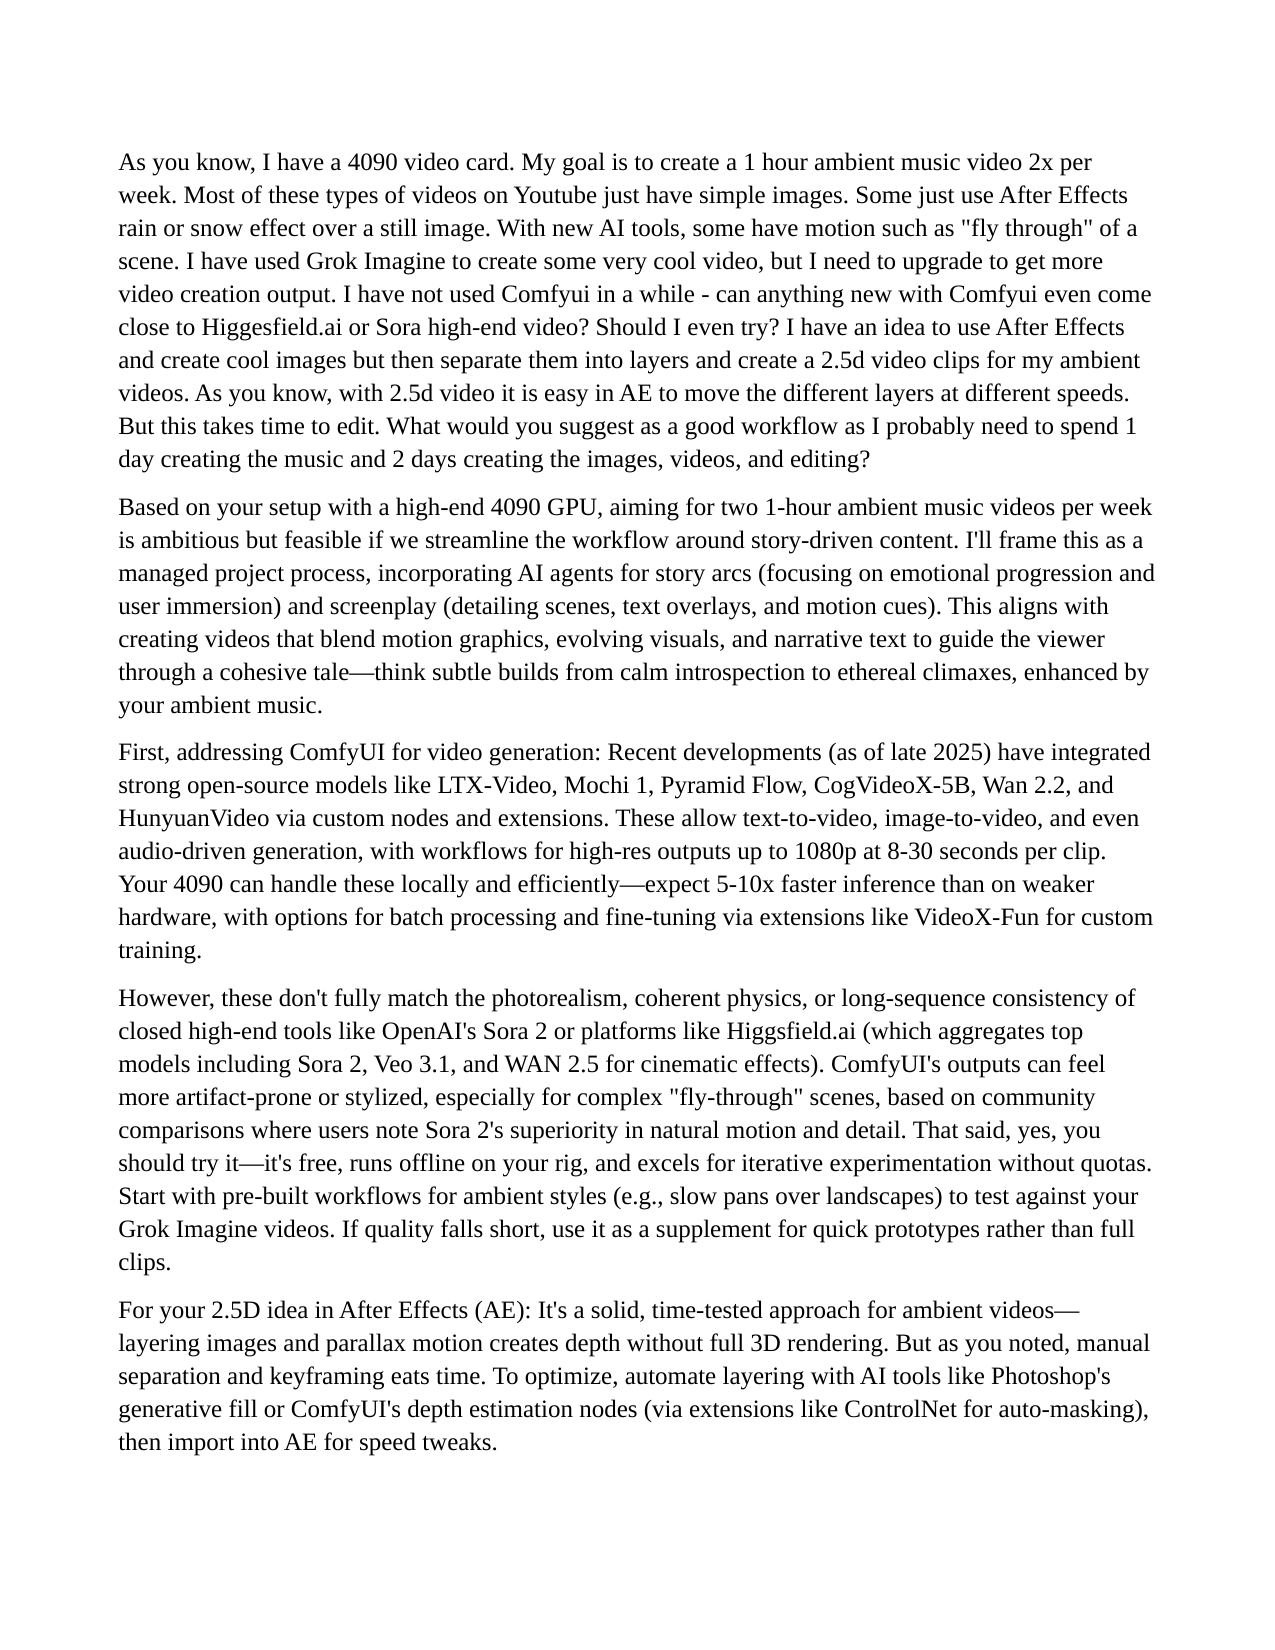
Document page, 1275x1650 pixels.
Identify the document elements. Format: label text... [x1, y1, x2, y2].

text However, these don't fully match the photorealism, coherent physics, or long-sequence consistency of closed high-end tools like OpenAI's Sora 2 or platforms like Higgsfield.ai (which aggregates top models including Sora 2, Veo 3.1, and WAN 2.5 for cinematic effects). ComfyUI's outputs can feel more artifact-prone or stylized, especially for complex "fly-through" scenes, based on community comparisons where users note Sora 2's superiority in natural motion and detail. That said, yes, you should try it—it's free, runs offline on your rig, and excels for iterative experimentation without quotas. Start with pre-built workflows for ambient styles (e.g., slow pans over landscapes) to test against your Grok Imagine videos. If quality falls short, use it as a supplement for quick prototypes rather than full clips. [118, 983, 1157, 1276]
text Based on your setup with a high-end 4090 GPU, aiming for two 1-hour ambient music videos per week is ambitious but feasible if we streamline the workflow around story-driven content. I'll frame this as a managed project process, incorporating AI agents for story arcs (focusing on emotional progression and user immersion) and screenplay (detailing scenes, text overlays, and motion cues). This aligns with creating videos that blend motion graphics, evolving visuals, and narrative text to guide the viewer through a cohesive tale—think subtle builds from calm introspection to ethereal climaxes, enhanced by your ambient music. [118, 492, 1157, 718]
text For your 2.5D idea in After Effects (AE): It's a solid, time-tested approach for ambient videos—layering images and parallax motion creates depth without full 3D rendering. But as you noted, manual separation and keyframing eats time. To optimize, automate layering with AI tools like Photoshop's generative fill or ComfyUI's depth estimation nodes (via extensions like ControlNet for auto-masking), then import into AE for speed tweaks. [118, 1295, 1157, 1456]
text First, addressing ComfyUI for video generation: Recent developments (as of late 2025) have integrated strong open-source models like LTX-Video, Mochi 1, Pyramid Flow, CogVideoX-5B, Wan 2.2, and HunyuanVideo via custom nodes and extensions. These allow text-to-video, image-to-video, and even audio-driven generation, with workflows for high-res outputs up to 1080p at 8-30 seconds per clip. Your 4090 can handle these locally and efficiently—expect 5-10x faster inference than on weaker hardware, with options for batch processing and fine-tuning via extensions like VideoX-Fun for custom training. [118, 737, 1157, 964]
text As you know, I have a 4090 video card. My goal is to create a 1 hour ambient music video 2x per week. Most of these types of videos on Youtube just have simple images. Some just use After Effects rain or snow effect over a still image. With new AI tools, some have motion such as "fly through" of a scene. I have used Grok Imagine to create some very cool video, but I need to upgrade to get more video creation output. I have not used Comfyui in a while - can anything new with Comfyui even come close to Higgesfield.ai or Sora high-end video? Should I even try? I have an idea to use After Effects and create cool images but then separate them into layers and create a 2.5d video clips for my ambient videos. As you know, with 2.5d video it is easy in AE to move the different layers at different speeds. But this takes time to edit. What would you suggest as a good workflow as I probably need to spend 1 day creating the music and 2 days creating the images, videos, and editing? [118, 147, 1157, 473]
